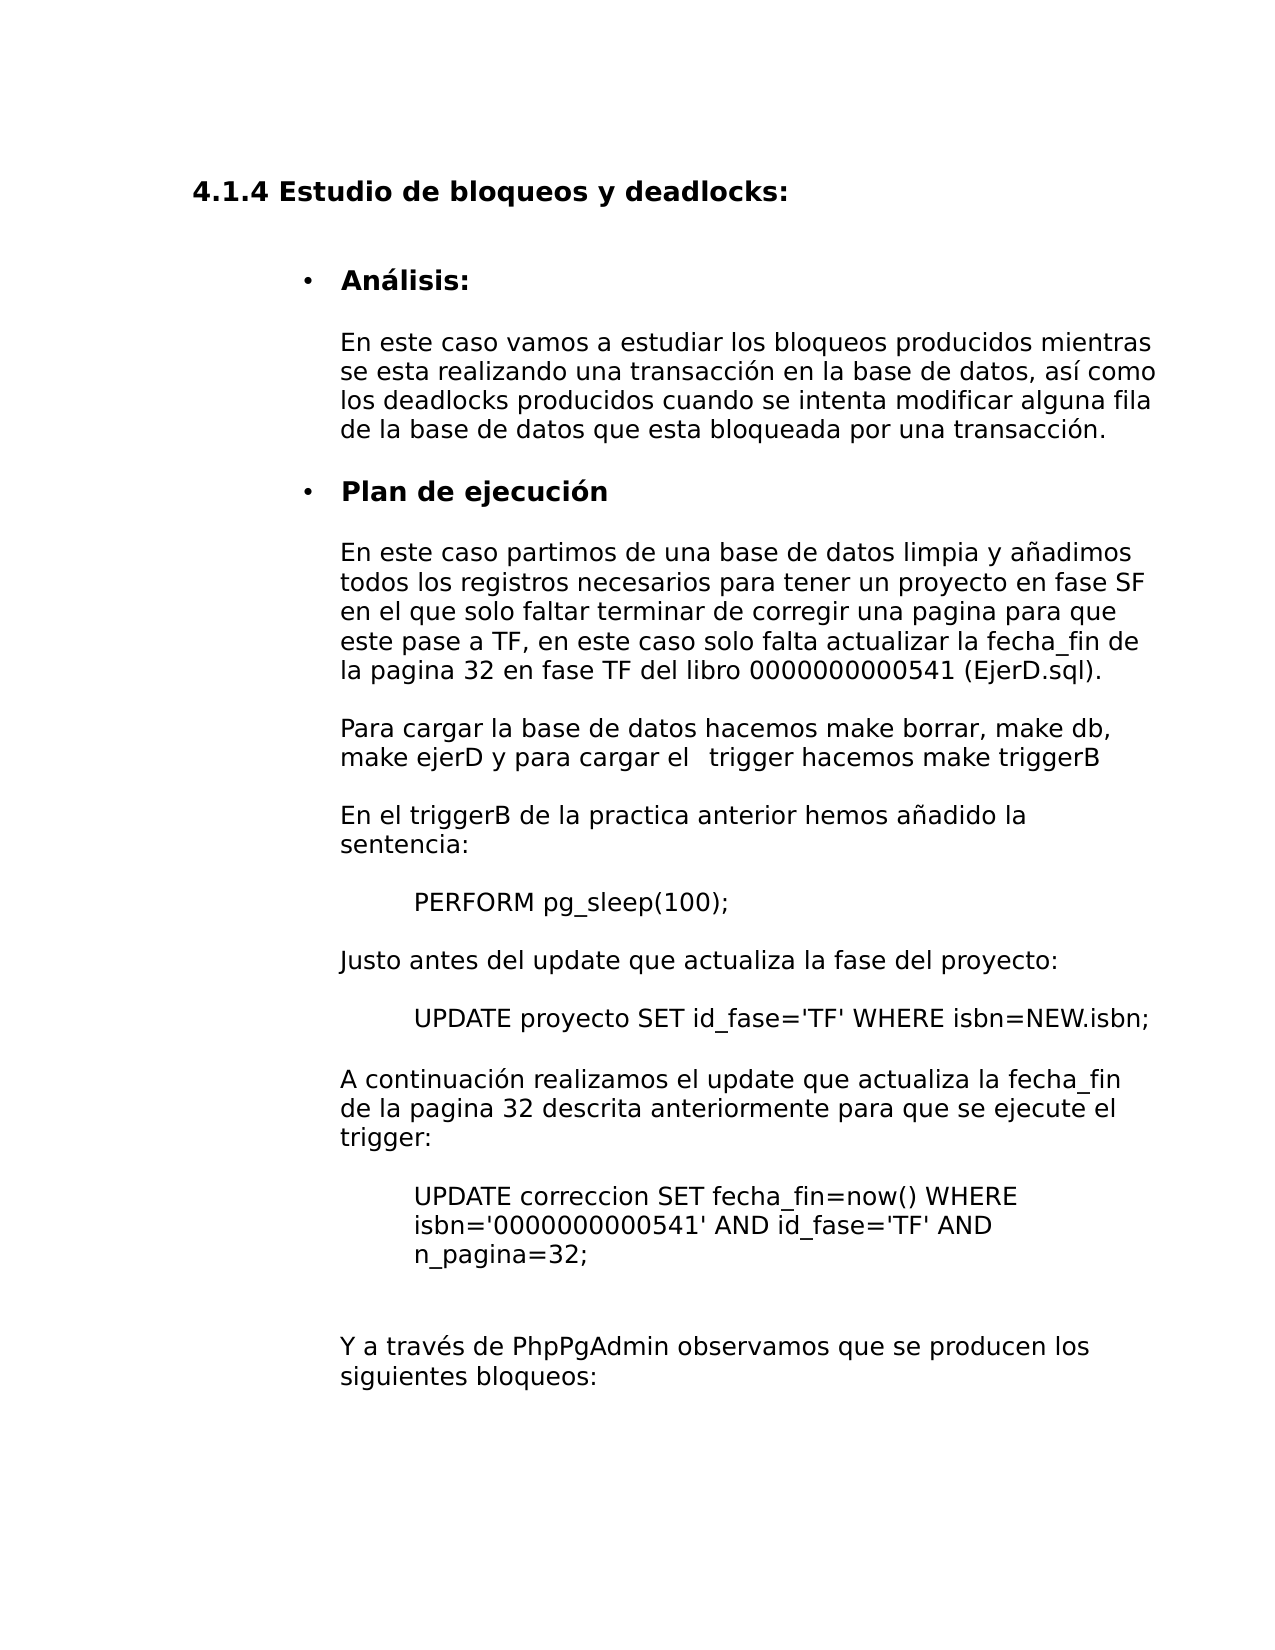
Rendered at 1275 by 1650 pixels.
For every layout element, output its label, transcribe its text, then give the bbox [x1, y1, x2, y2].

text UPDATE proyecto SET id_fase='TF' WHERE isbn=NEW.isbn; [118, 1004, 1157, 1034]
text 4.1.4 Estudio de bloqueos y deadlocks: [118, 176, 1157, 208]
text PERFORM pg_sleep(100); [118, 888, 1157, 917]
text A continuación realizamos el update que actualiza la fecha_fin de la pagina 32 descrita anteriormente para que se ejecute el trigger: [118, 1065, 1157, 1153]
text UPDATE correccion SET fecha_fin=now() WHERE isbn='0000000000541' AND id_fase='TF' AND n_pagina=32; [118, 1182, 1157, 1269]
list Análisis: [303, 266, 1157, 297]
list Plan de ejecución [303, 476, 1157, 508]
text Justo antes del update que actualiza la fase del proyecto: [118, 946, 1157, 975]
text En este caso partimos de una base de datos limpia y añadimos todos los registros necesarios para tener un proyecto en fase SF en el que solo faltar terminar de corregir una pagina para que este pase a TF, en este caso solo falta actualizar la fecha_fin de la pagina 32 en fase TF del libro 0000000000541 (EjerD.sql). [118, 537, 1157, 685]
text Para cargar la base de datos hacemos make borrar, make db, make ejerD y para cargar el trigger hacemos make triggerB [118, 714, 1157, 772]
text En este caso vamos a estudiar los bloqueos producidos mientras se esta realizando una transacción en la base de datos, así como los deadlocks producidos cuando se intenta modificar alguna fila de la base de datos que esta bloqueada por una transacción. [118, 326, 1157, 445]
text En el triggerB de la practica anterior hemos añadido la sentencia: [118, 801, 1157, 859]
text Y a través de PhpPgAdmin observamos que se producen los siguientes bloqueos: [118, 1333, 1157, 1391]
